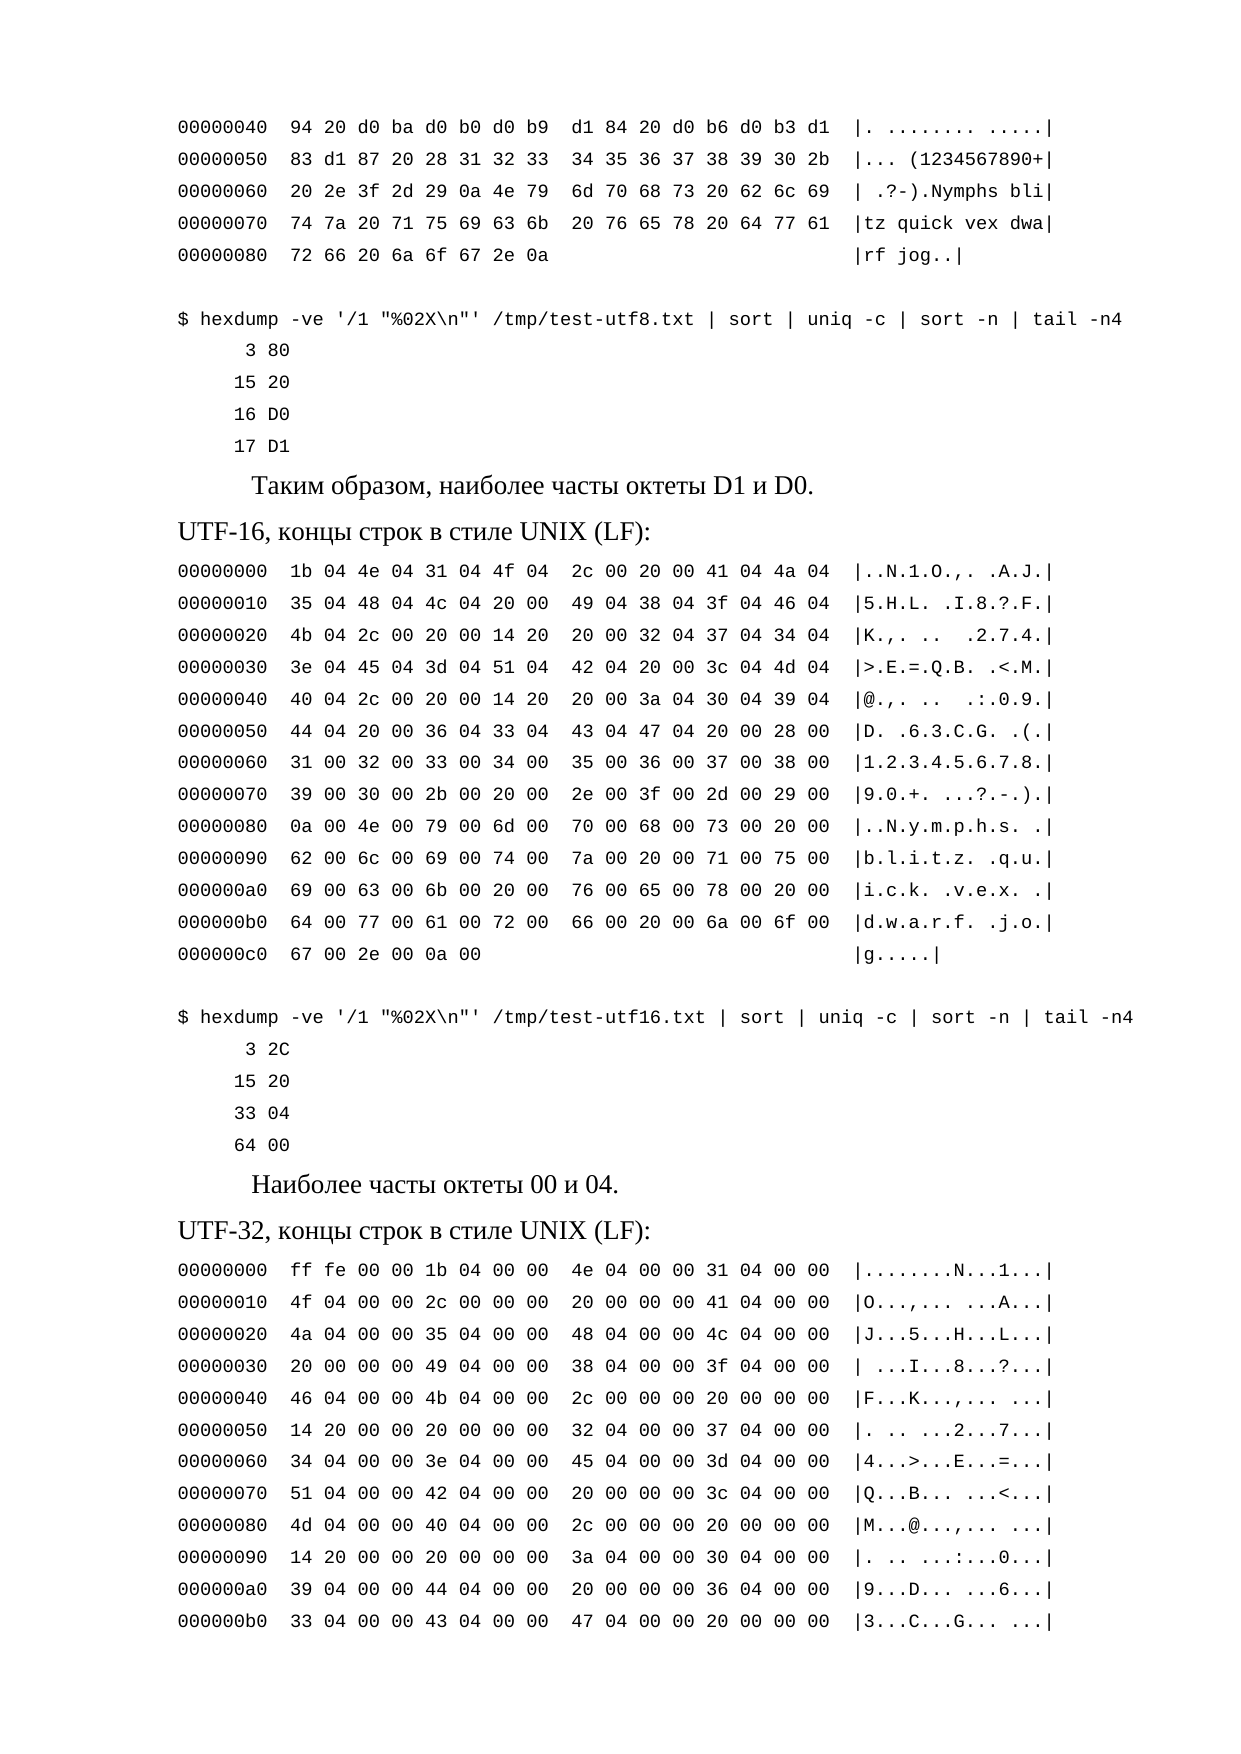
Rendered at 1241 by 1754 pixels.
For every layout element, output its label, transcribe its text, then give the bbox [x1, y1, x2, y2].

text 00000050 14 20 00 00 20 00 00 00 32 04 00 00 37 04 00 00 |. .. ...2...7...| [177, 1420, 1152, 1442]
text 00000070 51 04 00 00 42 04 00 00 20 00 00 00 3c 04 00 00 |Q...B... ...<...| [177, 1484, 1152, 1505]
text 00000010 35 04 48 04 4c 04 20 00 49 04 38 04 3f 04 46 04 |5.H.L. .I.8.?.F.| [177, 594, 1152, 615]
text 64 00 [177, 1136, 1152, 1157]
text 00000060 31 00 32 00 33 00 34 00 35 00 36 00 37 00 38 00 |1.2.3.4.5.6.7.8.| [177, 753, 1152, 774]
text 00000090 14 20 00 00 20 00 00 00 3a 04 00 00 30 04 00 00 |. .. ...:...0...| [177, 1548, 1152, 1569]
text 00000000 ff fe 00 00 1b 04 00 00 4e 04 00 00 31 04 00 00 |........N...1...| [177, 1261, 1152, 1282]
text 00000040 40 04 2c 00 20 00 14 20 20 00 3a 04 30 04 39 04 |@.,. .. .:.0.9.| [177, 689, 1152, 711]
text 00000070 39 00 30 00 2b 00 20 00 2e 00 3f 00 2d 00 29 00 |9.0.+. ...?.-.).| [177, 785, 1152, 806]
text 00000080 4d 04 00 00 40 04 00 00 2c 00 00 00 20 00 00 00 |M...@...,... ...| [177, 1516, 1152, 1537]
text 00000030 20 00 00 00 49 04 00 00 38 04 00 00 3f 04 00 00 | ...I...8...?...| [177, 1357, 1152, 1378]
text 00000040 94 20 d0 ba d0 b0 d0 b9 d1 84 20 d0 b6 d0 b3 d1 |. ........ .....| [177, 118, 1152, 139]
text 16 D0 [177, 405, 1152, 426]
text 00000060 34 04 00 00 3e 04 00 00 45 04 00 00 3d 04 00 00 |4...>...E...=...| [177, 1452, 1152, 1473]
text 00000030 3e 04 45 04 3d 04 51 04 42 04 20 00 3c 04 4d 04 |>.E.=.Q.B. .<.M.| [177, 658, 1152, 679]
text 00000000 1b 04 4e 04 31 04 4f 04 2c 00 20 00 41 04 4a 04 |..N.1.O.,. .A.J.| [177, 562, 1152, 583]
text 00000070 74 7a 20 71 75 69 63 6b 20 76 65 78 20 64 77 61 |tz quick vex dwa| [177, 214, 1152, 235]
text 00000050 44 04 20 00 36 04 33 04 43 04 47 04 20 00 28 00 |D. .6.3.C.G. .(.| [177, 721, 1152, 743]
text 00000090 62 00 6c 00 69 00 74 00 7a 00 20 00 71 00 75 00 |b.l.i.t.z. .q.u.| [177, 849, 1152, 870]
text 00000020 4a 04 00 00 35 04 00 00 48 04 00 00 4c 04 00 00 |J...5...H...L...| [177, 1325, 1152, 1346]
text 000000b0 64 00 77 00 61 00 72 00 66 00 20 00 6a 00 6f 00 |d.w.a.r.f. .j.o.| [177, 913, 1152, 934]
text 00000050 83 d1 87 20 28 31 32 33 34 35 36 37 38 39 30 2b |... (1234567890+| [177, 150, 1152, 171]
text Наиболее часты октеты 00 и 04. [177, 1168, 1152, 1199]
text UTF-32, концы строк в стиле UNIX (LF): [177, 1214, 1152, 1246]
text 000000a0 39 04 00 00 44 04 00 00 20 00 00 00 36 04 00 00 |9...D... ...6...| [177, 1580, 1152, 1601]
text 15 20 [177, 1072, 1152, 1093]
text 000000c0 67 00 2e 00 0a 00 |g.....| [177, 944, 1152, 966]
text 00000040 46 04 00 00 4b 04 00 00 2c 00 00 00 20 00 00 00 |F...K...,... ...| [177, 1388, 1152, 1410]
text 00000080 72 66 20 6a 6f 67 2e 0a |rf jog..| [177, 246, 1152, 267]
text 17 D1 [177, 437, 1152, 458]
text 33 04 [177, 1104, 1152, 1125]
text 00000060 20 2e 3f 2d 29 0a 4e 79 6d 70 68 73 20 62 6c 69 | .?-).Nymphs bli| [177, 182, 1152, 203]
text UTF-16, концы строк в стиле UNIX (LF): [177, 515, 1152, 547]
text 00000020 4b 04 2c 00 20 00 14 20 20 00 32 04 37 04 34 04 |K.,. .. .2.7.4.| [177, 626, 1152, 647]
text $ hexdump -ve '/1 "%02X\n"' /tmp/test-utf16.txt | sort | uniq -c | sort -n | tail -n4 [177, 1008, 1152, 1029]
text 000000a0 69 00 63 00 6b 00 20 00 76 00 65 00 78 00 20 00 |i.c.k. .v.e.x. .| [177, 881, 1152, 902]
text 3 2C [177, 1040, 1152, 1061]
text 15 20 [177, 373, 1152, 394]
text 00000080 0a 00 4e 00 79 00 6d 00 70 00 68 00 73 00 20 00 |..N.y.m.p.h.s. .| [177, 817, 1152, 838]
text 000000b0 33 04 00 00 43 04 00 00 47 04 00 00 20 00 00 00 |3...C...G... ...| [177, 1612, 1152, 1633]
text $ hexdump -ve '/1 "%02X\n"' /tmp/test-utf8.txt | sort | uniq -c | sort -n | tail -n4 [177, 309, 1152, 331]
text Таким образом, наиболее часты октеты D1 и D0. [177, 469, 1152, 500]
text 3 80 [177, 341, 1152, 362]
text 00000010 4f 04 00 00 2c 00 00 00 20 00 00 00 41 04 00 00 |O...,... ...A...| [177, 1293, 1152, 1314]
